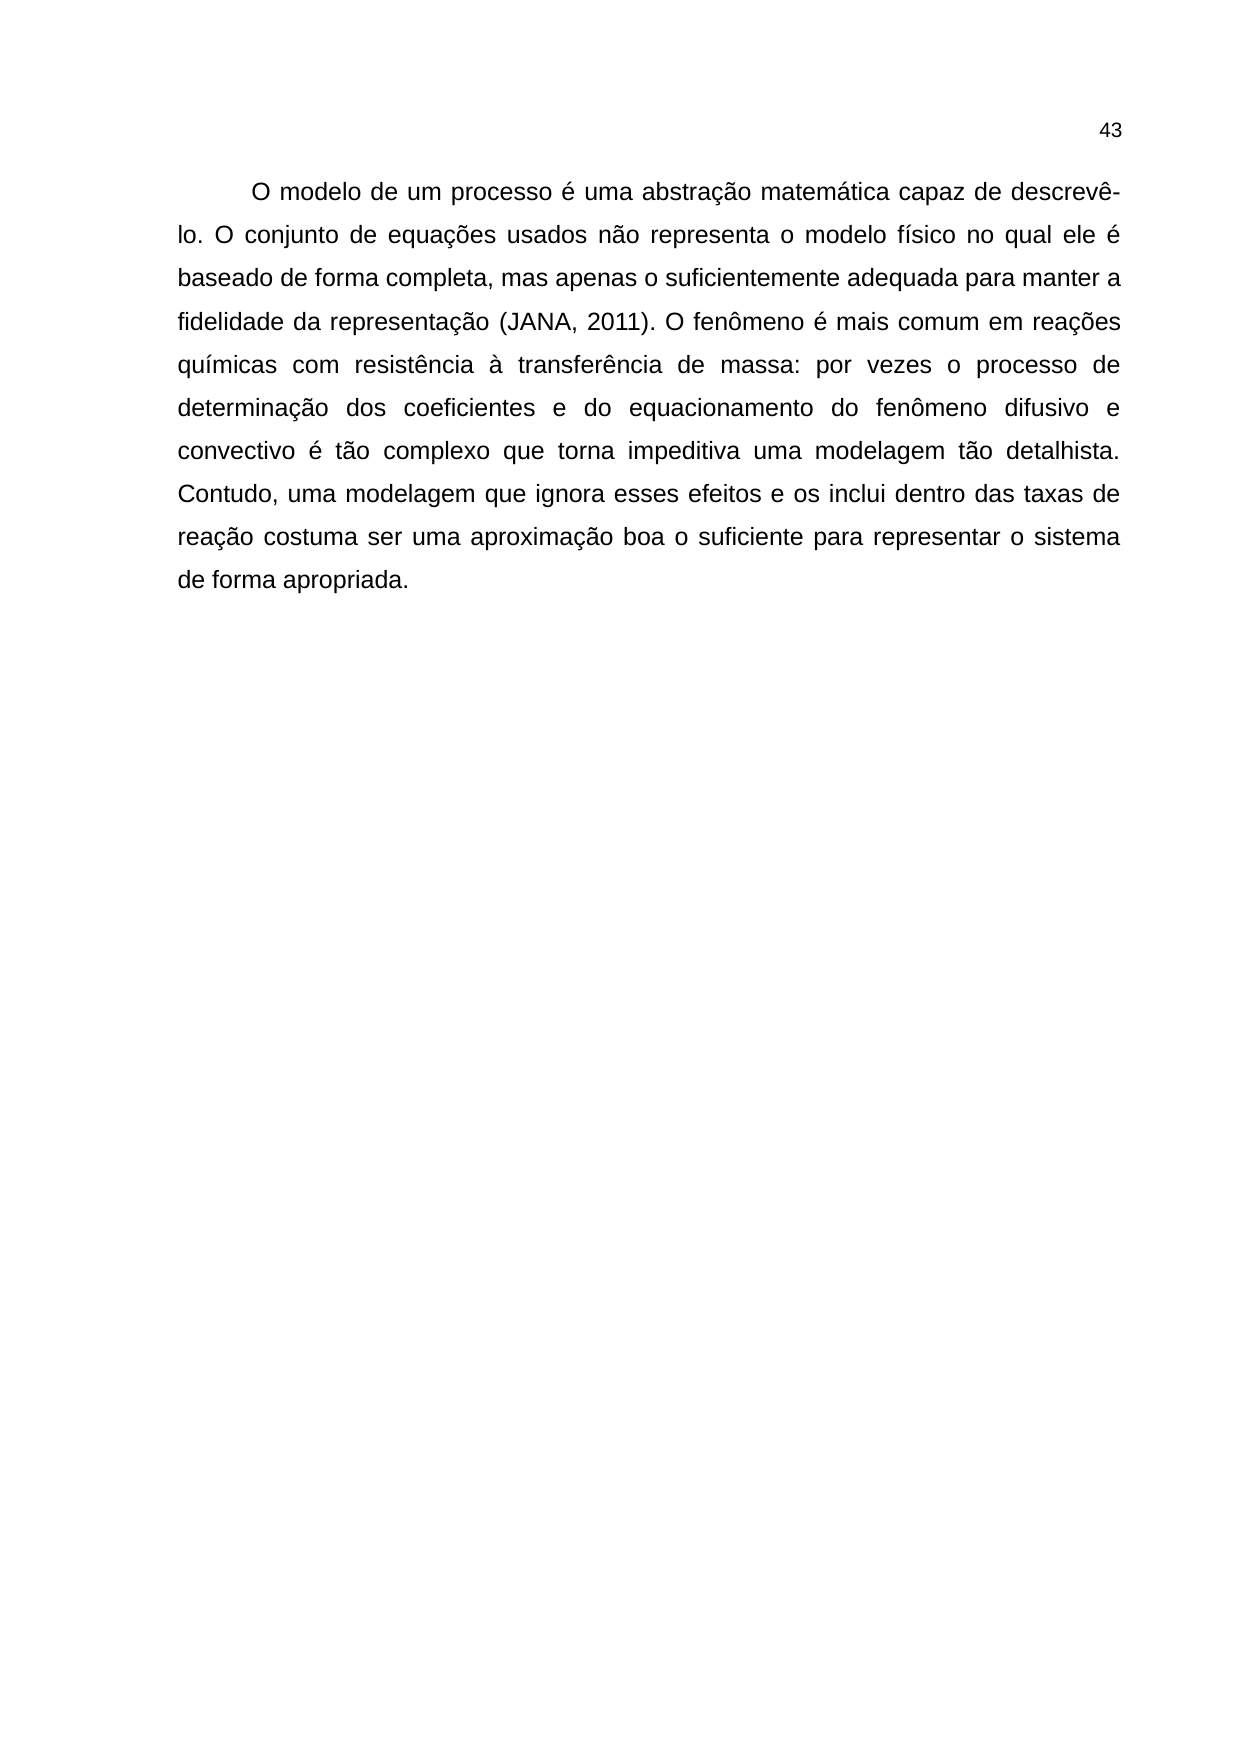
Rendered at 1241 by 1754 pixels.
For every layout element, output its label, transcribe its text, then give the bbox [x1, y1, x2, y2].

text O modelo de um processo é uma abstração matemática capaz de descrevê-lo. O conjunto de equações usados não representa o modelo físico no qual ele é baseado de forma completa, mas apenas o suficientemente adequada para manter a fidelidade da representação (JANA, 2011). O fenômeno é mais comum em reações químicas com resistência à transferência de massa: por vezes o processo de determinação dos coeficientes e do equacionamento do fenômeno difusivo e convectivo é tão complexo que torna impeditiva uma modelagem tão detalhista. Contudo, uma modelagem que ignora esses efeitos e os inclui dentro das taxas de reação costuma ser uma aproximação boa o suficiente para representar o sistema de forma apropriada. [177, 177, 1122, 594]
